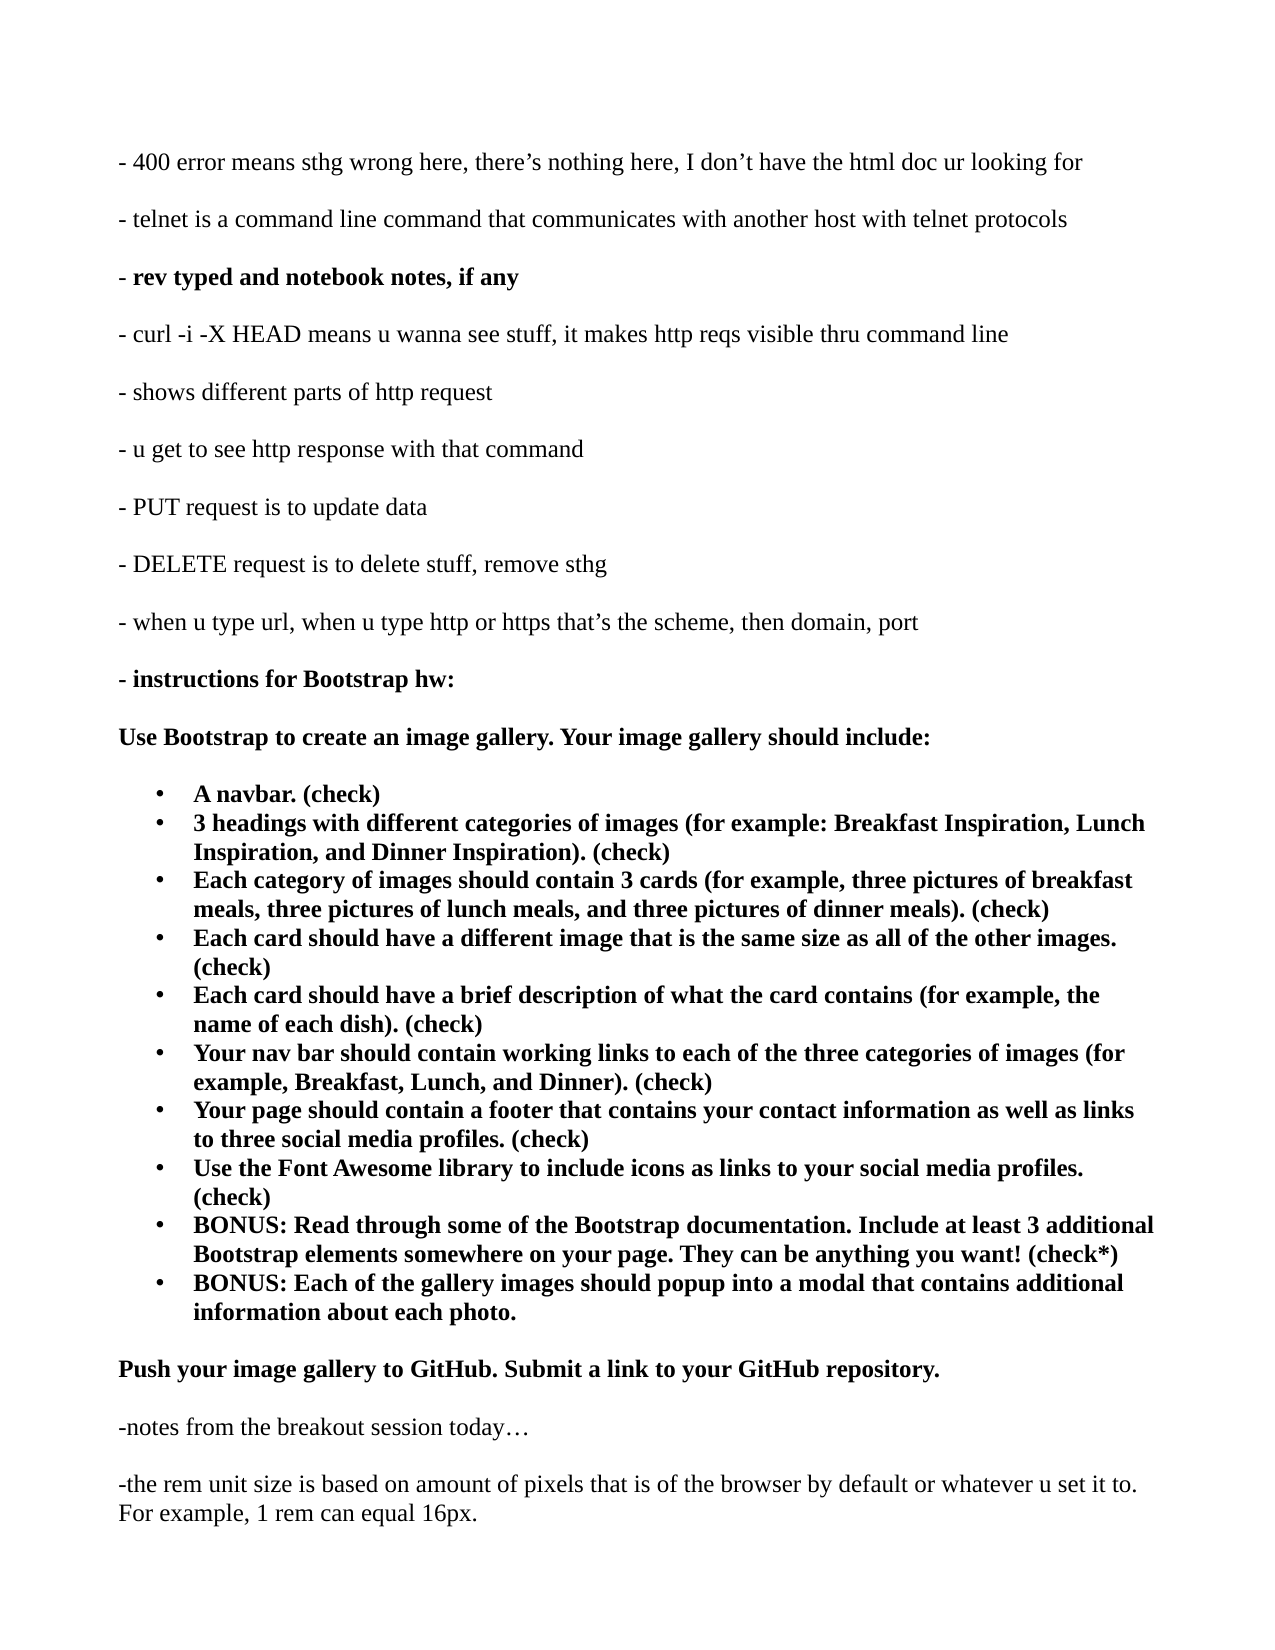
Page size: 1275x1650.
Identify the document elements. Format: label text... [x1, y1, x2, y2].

list A navbar. (check) [156, 779, 1157, 808]
text Use Bootstrap to create an image gallery. Your image gallery should include: [118, 722, 1157, 751]
text Push your image gallery to GitHub. Submit a link to your GitHub repository. [118, 1354, 1157, 1383]
text - 400 error means sthg wrong here, there’s nothing here, I don’t have the html doc ur looking for [118, 147, 1157, 176]
list Your nav bar should contain working links to each of the three categories of images (for example, Breakfast, Lunch, and Dinner). (check) [156, 1038, 1157, 1096]
text -the rem unit size is based on amount of pixels that is of the browser by default or whatever u set it to. For example, 1 rem can equal 16px. [118, 1469, 1157, 1527]
text - shows different parts of http request [118, 377, 1157, 406]
text - u get to see http response with that command [118, 434, 1157, 463]
list Use the Font Awesome library to include icons as links to your social media profiles. (check) [156, 1153, 1157, 1211]
text - rev typed and notebook notes, if any [118, 262, 1157, 291]
text - telnet is a command line command that communicates with another host with telnet protocols [118, 204, 1157, 233]
list Each card should have a brief description of what the card contains (for example, the name of each dish). (check) [156, 981, 1157, 1038]
text - when u type url, when u type http or https that’s the scheme, then domain, port [118, 607, 1157, 636]
list BONUS: Read through some of the Bootstrap documentation. Include at least 3 additional Bootstrap elements somewhere on your page. They can be anything you want! (check*) [156, 1211, 1157, 1268]
list Each card should have a different image that is the same size as all of the other images. (check) [156, 923, 1157, 981]
list BONUS: Each of the gallery images should popup into a modal that contains additional information about each photo. [156, 1268, 1157, 1326]
text - instructions for Bootstrap hw: [118, 664, 1157, 693]
list 3 headings with different categories of images (for example: Breakfast Inspiration, Lunch Inspiration, and Dinner Inspiration). (check) [156, 808, 1157, 866]
text - DELETE request is to delete stuff, remove sthg [118, 549, 1157, 578]
list Your page should contain a footer that contains your contact information as well as links to three social media profiles. (check) [156, 1096, 1157, 1153]
list Each category of images should contain 3 cards (for example, three pictures of breakfast meals, three pictures of lunch meals, and three pictures of dinner meals). (check) [156, 866, 1157, 923]
text - curl -i -X HEAD means u wanna see stuff, it makes http reqs visible thru command line [118, 319, 1157, 348]
text -notes from the breakout session today… [118, 1412, 1157, 1441]
text - PUT request is to update data [118, 492, 1157, 521]
